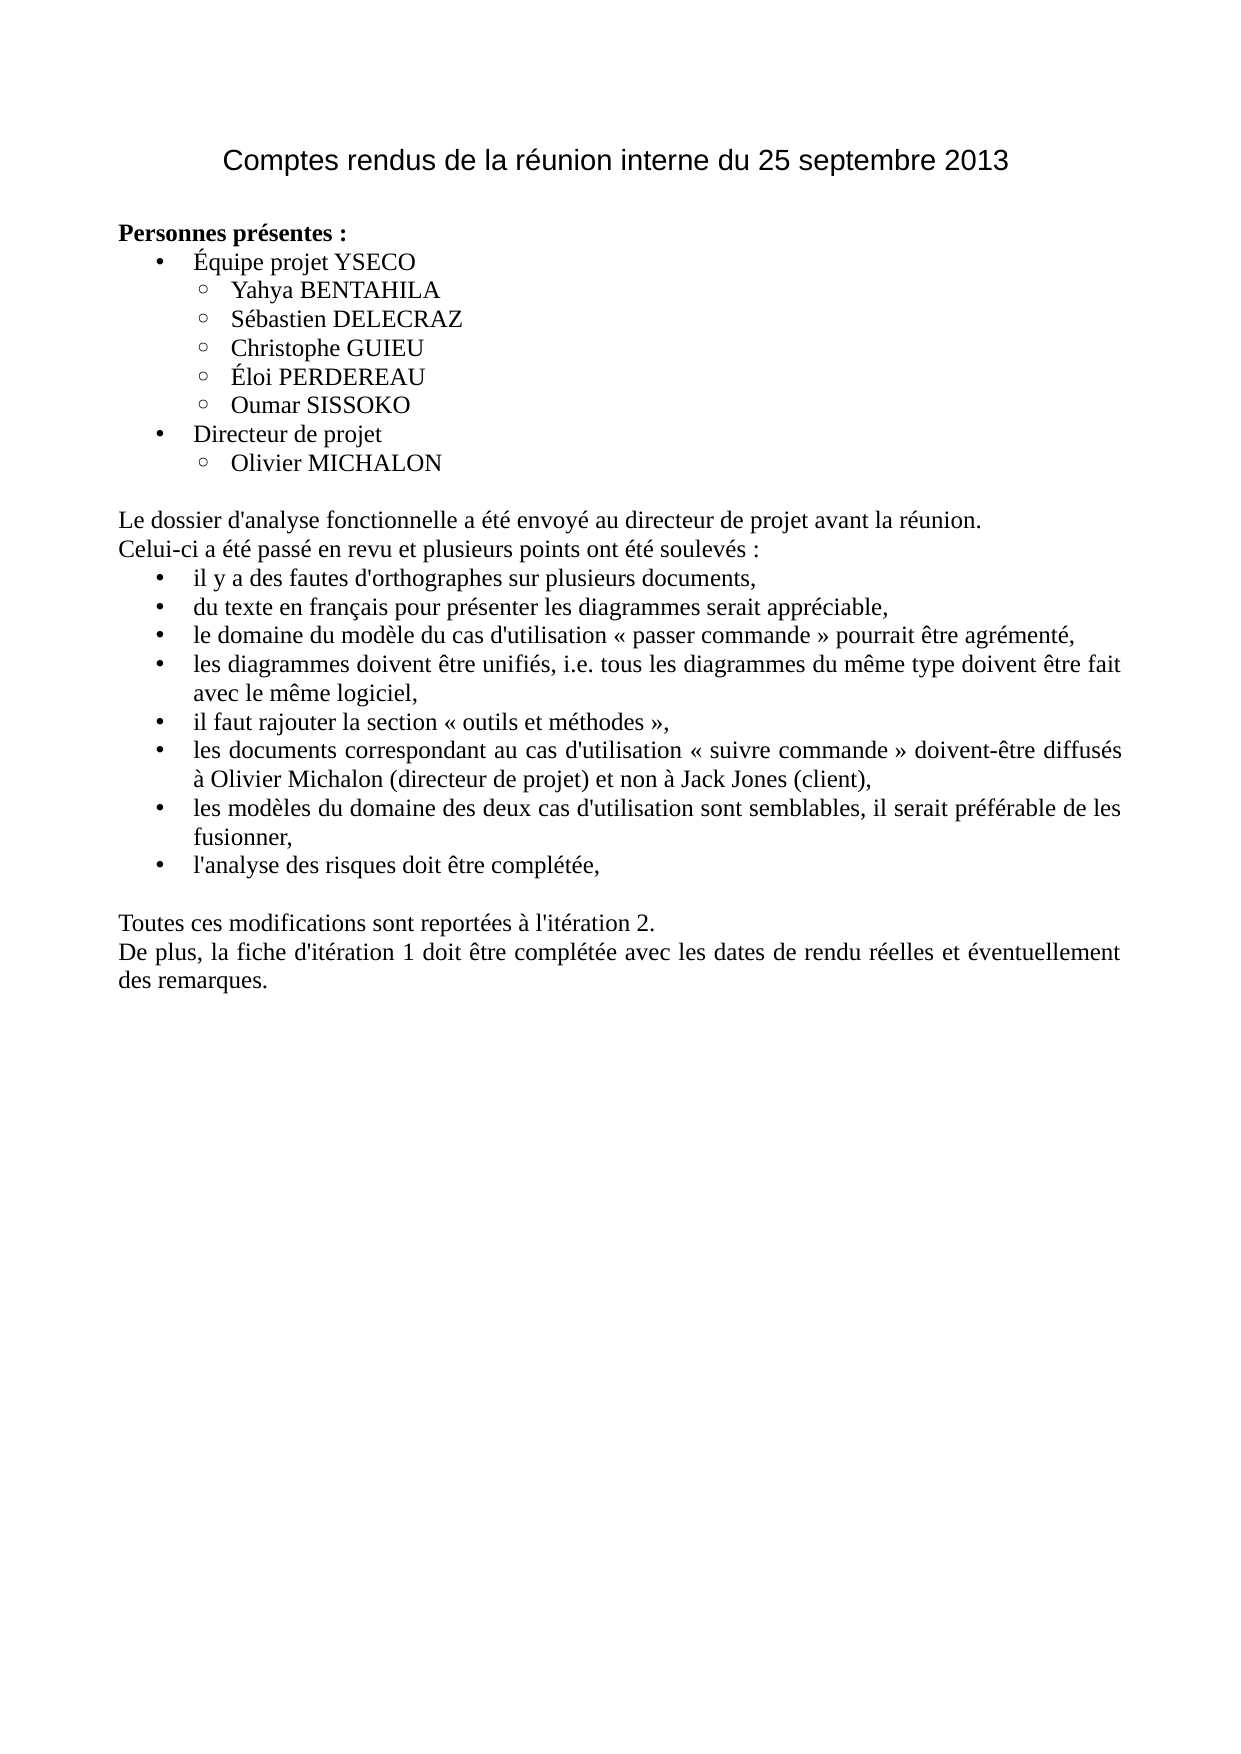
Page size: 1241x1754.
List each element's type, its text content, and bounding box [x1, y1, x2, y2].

list Sébastien DELECRAZ [193, 304, 1122, 333]
list Équipe projet YSECO [156, 247, 1122, 275]
list du texte en français pour présenter les diagrammes serait appréciable, [156, 592, 1122, 620]
text Le dossier d'analyse fonctionnelle a été envoyé au directeur de projet avant la réunion. [118, 505, 1122, 534]
text Celui-ci a été passé en revu et plusieurs points ont été soulevés : [118, 534, 1122, 563]
list Olivier MICHALON [193, 448, 1122, 477]
list Christophe GUIEU [193, 333, 1122, 362]
list il faut rajouter la section « outils et méthodes », [156, 707, 1122, 735]
list Directeur de projet [156, 419, 1122, 448]
text Toutes ces modifications sont reportées à l'itération 2. [118, 908, 1122, 937]
subtitle Comptes rendus de la réunion interne du 25 septembre 2013 [118, 143, 1122, 177]
list l'analyse des risques doit être complétée, [156, 850, 1122, 879]
list les documents correspondant au cas d'utilisation « suivre commande » doivent-être diffusés à Olivier Michalon (directeur de projet) et non à Jack Jones (client), [156, 735, 1122, 793]
list Éloi PERDEREAU [193, 362, 1122, 390]
list il y a des fautes d'orthographes sur plusieurs documents, [156, 563, 1122, 592]
list Oumar SISSOKO [193, 390, 1122, 419]
list les modèles du domaine des deux cas d'utilisation sont semblables, il serait préférable de les fusionner, [156, 793, 1122, 850]
list les diagrammes doivent être unifiés, i.e. tous les diagrammes du même type doivent être fait avec le même logiciel, [156, 649, 1122, 707]
text De plus, la fiche d'itération 1 doit être complétée avec les dates de rendu réelles et éventuellement des remarques. [118, 937, 1122, 994]
list le domaine du modèle du cas d'utilisation « passer commande » pourrait être agrémenté, [156, 620, 1122, 649]
text Personnes présentes : [118, 218, 1122, 247]
list Yahya BENTAHILA [193, 275, 1122, 304]
